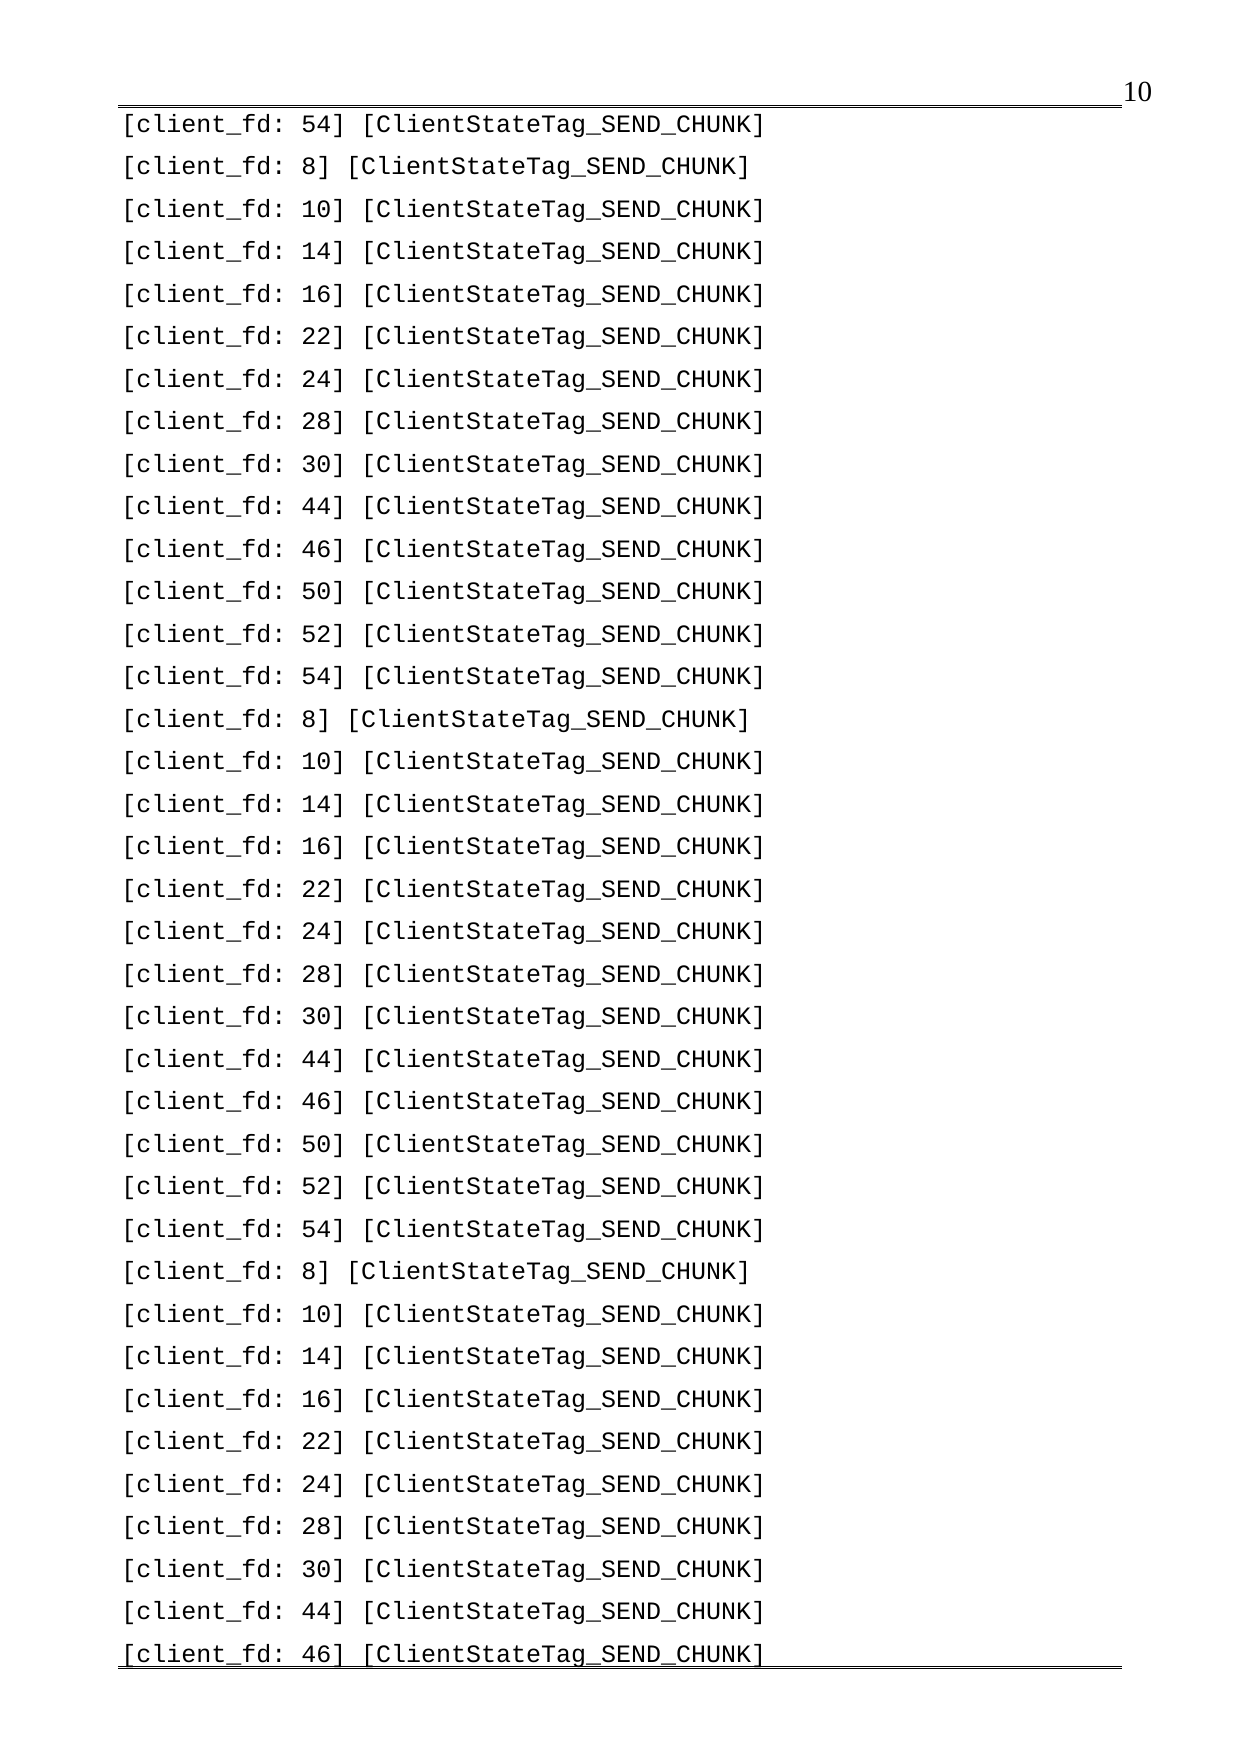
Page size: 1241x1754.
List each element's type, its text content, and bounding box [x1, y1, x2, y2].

text [client_fd: 44] [ClientStateTag_SEND_CHUNK] [118, 488, 1122, 522]
text [client_fd: 24] [ClientStateTag_SEND_CHUNK] [118, 913, 1122, 947]
text [client_fd: 14] [ClientStateTag_SEND_CHUNK] [118, 785, 1122, 819]
text [client_fd: 54] [ClientStateTag_SEND_CHUNK] [118, 658, 1122, 692]
text [client_fd: 46] [ClientStateTag_SEND_CHUNK] [118, 530, 1122, 564]
text [client_fd: 8] [ClientStateTag_SEND_CHUNK] [118, 700, 1122, 734]
text [client_fd: 22] [ClientStateTag_SEND_CHUNK] [118, 318, 1122, 352]
text [client_fd: 54] [ClientStateTag_SEND_CHUNK] [118, 108, 1122, 139]
text [client_fd: 44] [ClientStateTag_SEND_CHUNK] [118, 1040, 1122, 1074]
text [client_fd: 46] [ClientStateTag_SEND_CHUNK] [118, 1083, 1122, 1117]
text [client_fd: 22] [ClientStateTag_SEND_CHUNK] [118, 1423, 1122, 1457]
text [client_fd: 50] [ClientStateTag_SEND_CHUNK] [118, 573, 1122, 607]
text [client_fd: 24] [ClientStateTag_SEND_CHUNK] [118, 360, 1122, 394]
text [client_fd: 44] [ClientStateTag_SEND_CHUNK] [118, 1593, 1122, 1627]
text [client_fd: 52] [ClientStateTag_SEND_CHUNK] [118, 1168, 1122, 1202]
text [client_fd: 30] [ClientStateTag_SEND_CHUNK] [118, 998, 1122, 1032]
text [client_fd: 16] [ClientStateTag_SEND_CHUNK] [118, 275, 1122, 309]
text [client_fd: 22] [ClientStateTag_SEND_CHUNK] [118, 870, 1122, 904]
text [client_fd: 46] [ClientStateTag_SEND_CHUNK] [118, 1635, 1122, 1666]
text [client_fd: 24] [ClientStateTag_SEND_CHUNK] [118, 1465, 1122, 1499]
text [client_fd: 28] [ClientStateTag_SEND_CHUNK] [118, 955, 1122, 989]
text [client_fd: 10] [ClientStateTag_SEND_CHUNK] [118, 1295, 1122, 1329]
text [client_fd: 30] [ClientStateTag_SEND_CHUNK] [118, 445, 1122, 479]
text [client_fd: 8] [ClientStateTag_SEND_CHUNK] [118, 1253, 1122, 1287]
text [client_fd: 10] [ClientStateTag_SEND_CHUNK] [118, 190, 1122, 224]
text [client_fd: 14] [ClientStateTag_SEND_CHUNK] [118, 1338, 1122, 1372]
text [client_fd: 30] [ClientStateTag_SEND_CHUNK] [118, 1550, 1122, 1584]
text [client_fd: 16] [ClientStateTag_SEND_CHUNK] [118, 1380, 1122, 1414]
text [client_fd: 52] [ClientStateTag_SEND_CHUNK] [118, 615, 1122, 649]
text [client_fd: 16] [ClientStateTag_SEND_CHUNK] [118, 828, 1122, 862]
text [client_fd: 50] [ClientStateTag_SEND_CHUNK] [118, 1125, 1122, 1159]
text [client_fd: 28] [ClientStateTag_SEND_CHUNK] [118, 1508, 1122, 1542]
text [client_fd: 14] [ClientStateTag_SEND_CHUNK] [118, 233, 1122, 267]
text [client_fd: 10] [ClientStateTag_SEND_CHUNK] [118, 743, 1122, 777]
text [client_fd: 8] [ClientStateTag_SEND_CHUNK] [118, 148, 1122, 182]
text [client_fd: 54] [ClientStateTag_SEND_CHUNK] [118, 1210, 1122, 1244]
text [client_fd: 28] [ClientStateTag_SEND_CHUNK] [118, 403, 1122, 437]
